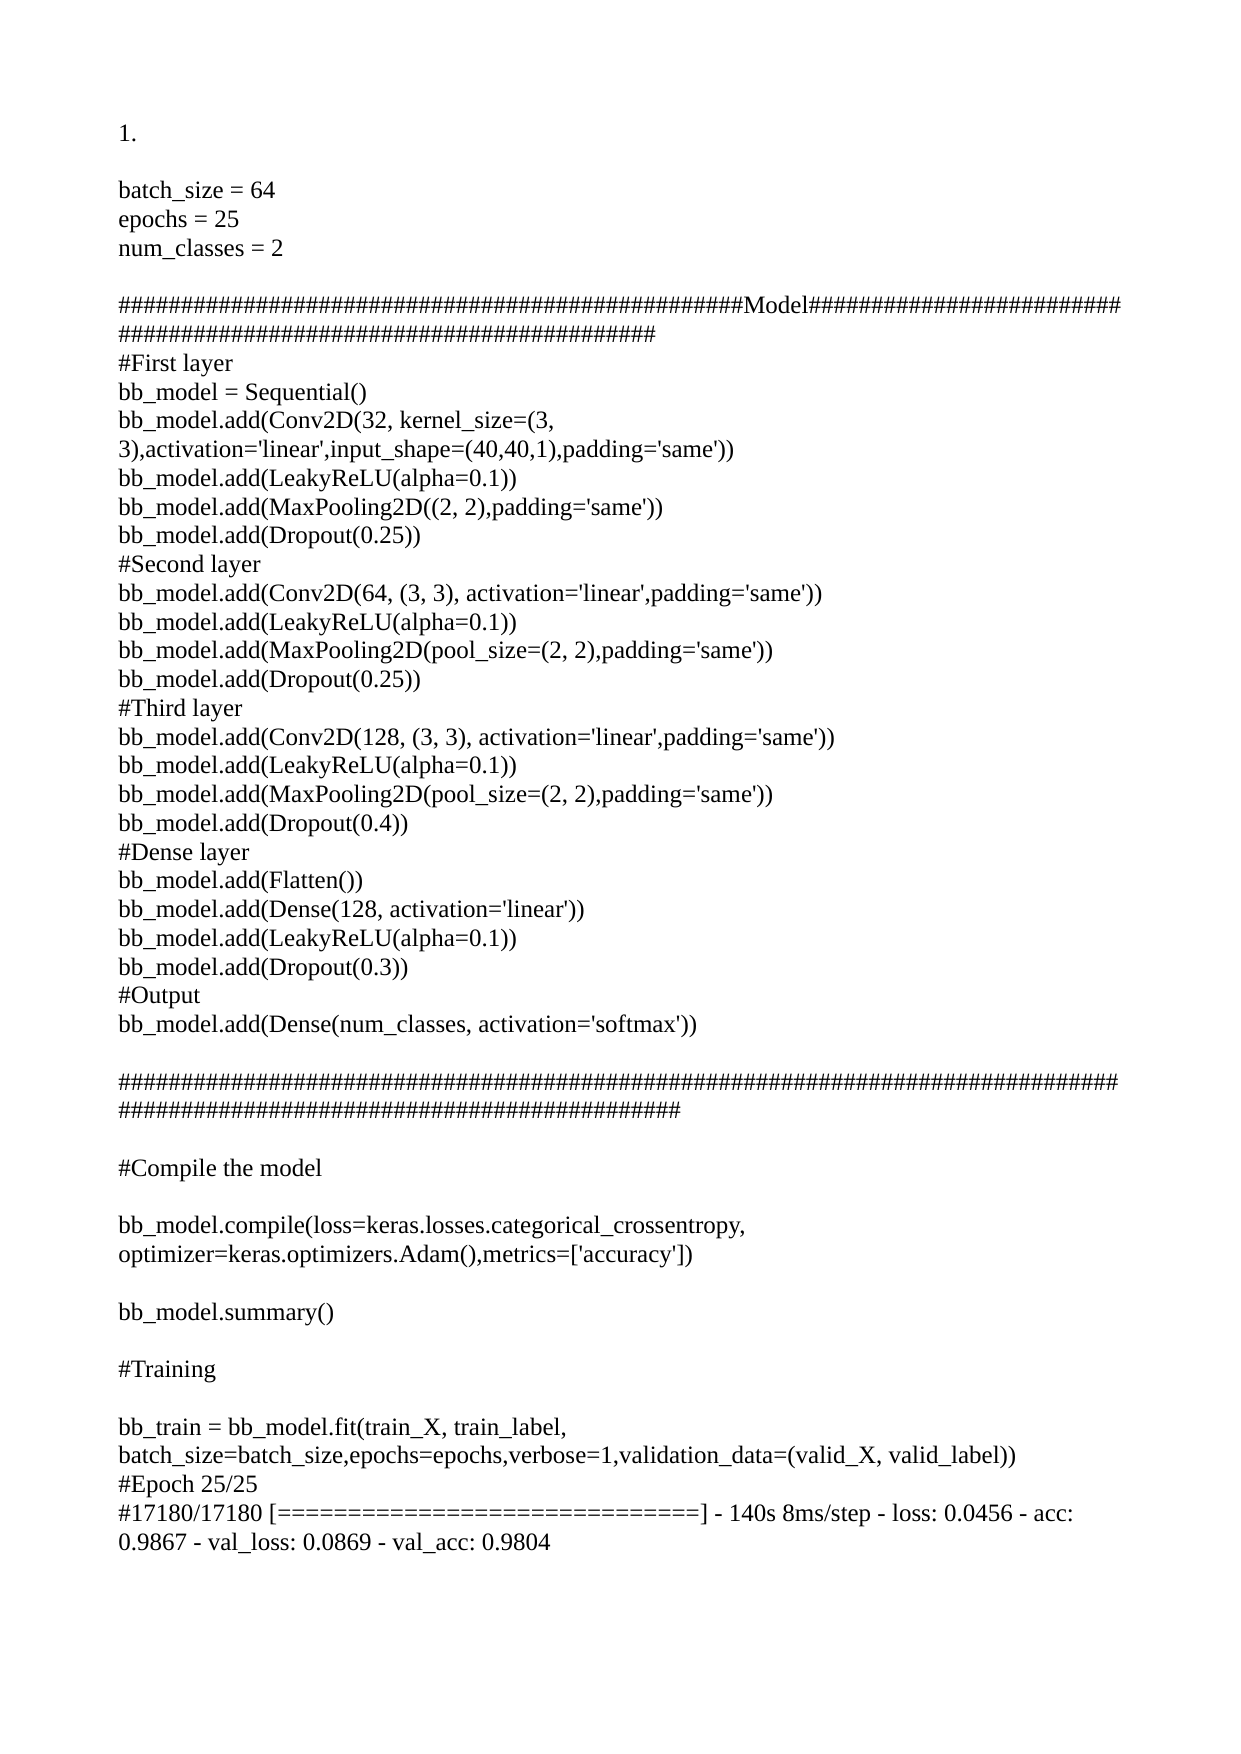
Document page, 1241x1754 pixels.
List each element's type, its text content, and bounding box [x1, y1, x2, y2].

text bb_train = bb_model.fit(train_X, train_label, batch_size=batch_size,epochs=epochs,verbose=1,validation_data=(valid_X, valid_label)) [118, 1412, 1122, 1469]
text bb_model.add(Dropout(0.25)) [118, 664, 1122, 693]
text #Compile the model [118, 1153, 1122, 1182]
text bb_model.add(Conv2D(32, kernel_size=(3, 3),activation='linear',input_shape=(40,40,1),padding='same')) [118, 406, 1122, 463]
text bb_model.add(LeakyReLU(alpha=0.1)) [118, 751, 1122, 779]
text num_classes = 2 [118, 233, 1122, 262]
text 1. [118, 118, 1122, 147]
text #Output [118, 981, 1122, 1009]
text bb_model.compile(loss=keras.losses.categorical_crossentropy, optimizer=keras.optimizers.Adam(),metrics=['accuracy']) [118, 1211, 1122, 1268]
text bb_model.add(Dropout(0.25)) [118, 521, 1122, 549]
text bb_model.add(Dropout(0.4)) [118, 808, 1122, 837]
text bb_model.add(LeakyReLU(alpha=0.1)) [118, 607, 1122, 636]
text bb_model.add(MaxPooling2D((2, 2),padding='same')) [118, 492, 1122, 521]
text bb_model.add(Dense(128, activation='linear')) [118, 894, 1122, 923]
text bb_model.add(Dropout(0.3)) [118, 952, 1122, 981]
text #Second layer [118, 549, 1122, 578]
text #Epoch 25/25 [118, 1469, 1122, 1498]
text bb_model.add(Dense(num_classes, activation='softmax')) [118, 1009, 1122, 1038]
text #Dense layer [118, 837, 1122, 866]
text bb_model.add(Flatten()) [118, 866, 1122, 894]
text bb_model.add(Conv2D(64, (3, 3), activation='linear',padding='same')) [118, 578, 1122, 607]
text #17180/17180 [==============================] - 140s 8ms/step - loss: 0.0456 - acc: 0.9867 - val_loss: 0.0869 - val_acc: 0.9804 [118, 1498, 1122, 1556]
text bb_model.add(LeakyReLU(alpha=0.1)) [118, 463, 1122, 492]
text epochs = 25 [118, 204, 1122, 233]
text #First layer [118, 348, 1122, 377]
text bb_model.add(Conv2D(128, (3, 3), activation='linear',padding='same')) [118, 722, 1122, 751]
text bb_model.add(LeakyReLU(alpha=0.1)) [118, 923, 1122, 952]
text #Training [118, 1354, 1122, 1383]
text bb_model.summary() [118, 1297, 1122, 1326]
text batch_size = 64 [118, 176, 1122, 204]
text ############################################################################################################################# [118, 1067, 1122, 1124]
text bb_model = Sequential() [118, 377, 1122, 406]
text ##################################################Model#################################################################### [118, 291, 1122, 348]
text bb_model.add(MaxPooling2D(pool_size=(2, 2),padding='same')) [118, 636, 1122, 664]
text #Third layer [118, 693, 1122, 722]
text bb_model.add(MaxPooling2D(pool_size=(2, 2),padding='same')) [118, 779, 1122, 808]
